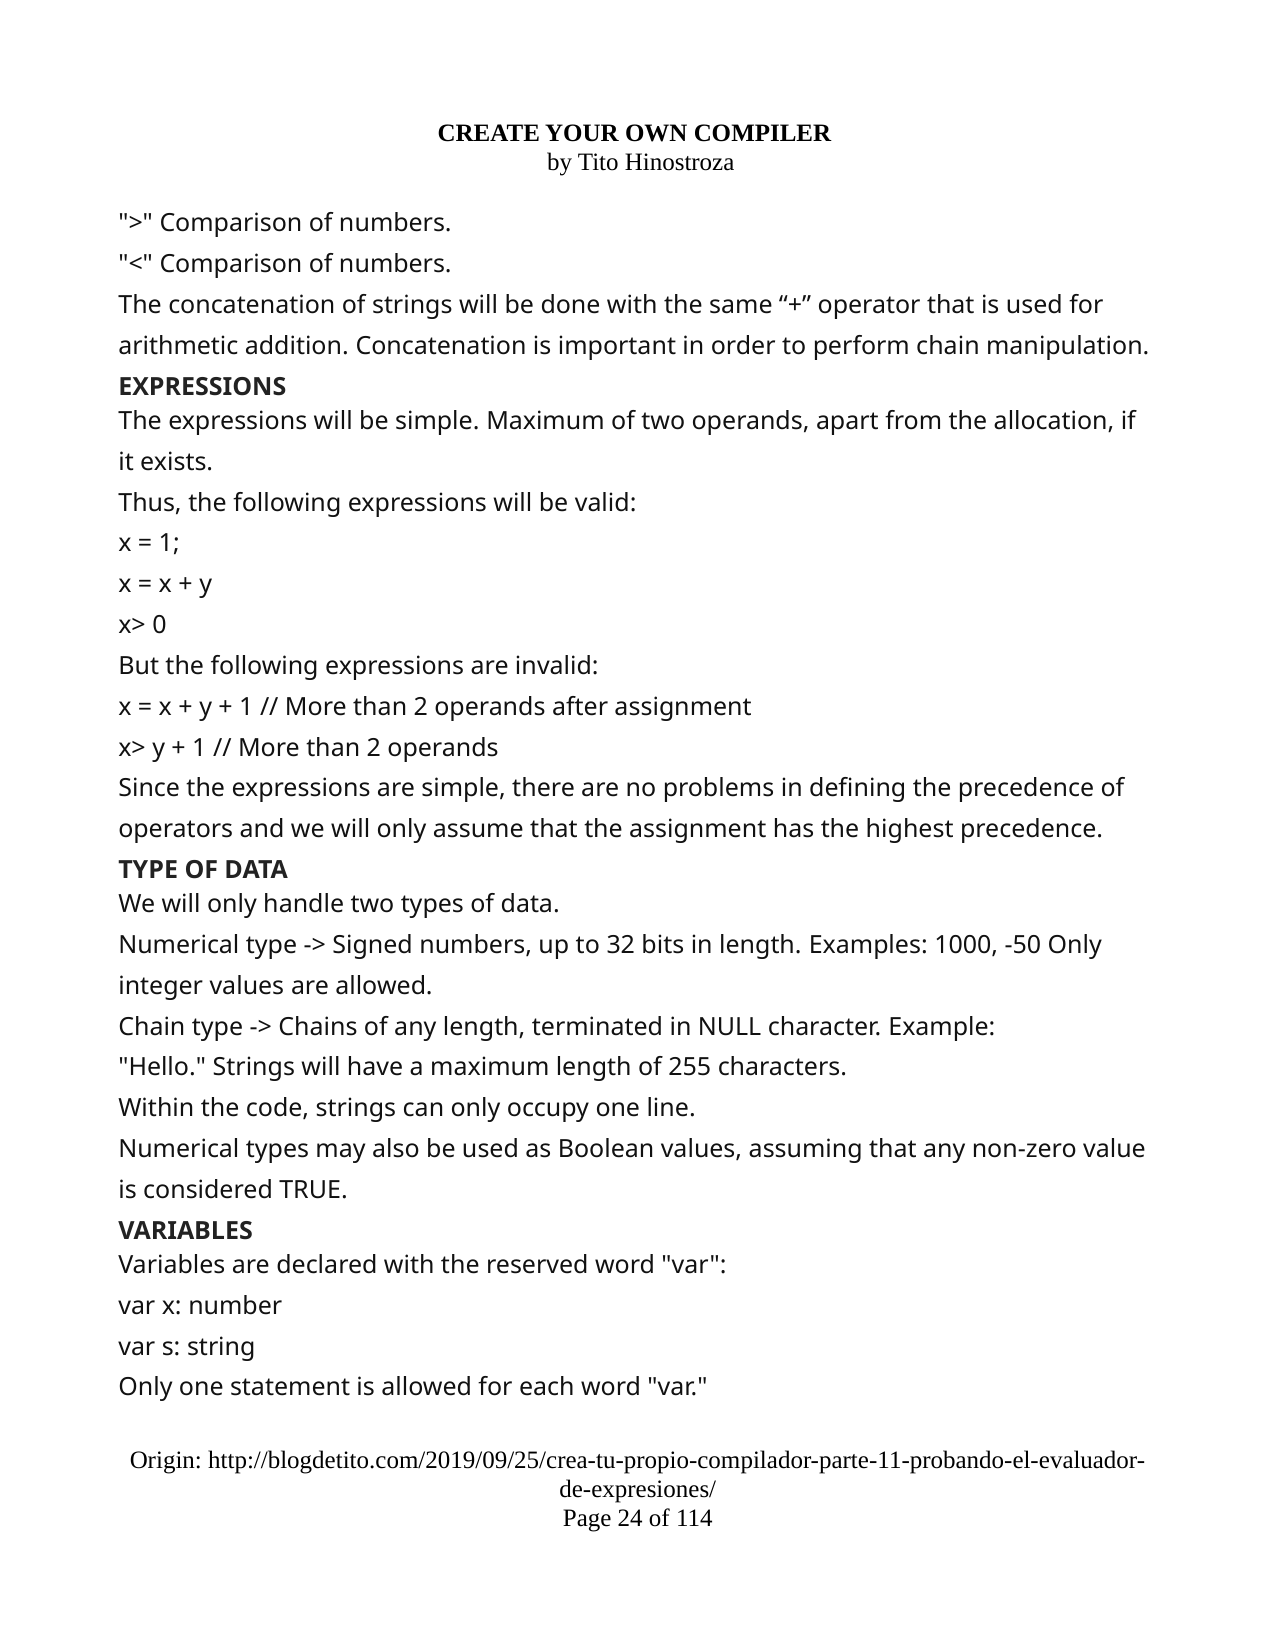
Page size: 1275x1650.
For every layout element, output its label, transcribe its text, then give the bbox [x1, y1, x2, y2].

subtitle TYPE OF DATA [118, 852, 1157, 886]
text We will only handle two types of data. [118, 886, 1157, 920]
subtitle EXPRESSIONS [118, 368, 1157, 402]
text x> 0 [118, 607, 1157, 641]
text x = x + y [118, 566, 1157, 600]
text Chain type -> Chains of any length, terminated in NULL character. Example: "Hello." Strings will have a maximum length of 255 characters. [118, 1008, 1157, 1083]
text ">" Comparison of numbers. [118, 205, 1157, 239]
text var s: string [118, 1328, 1157, 1362]
text Thus, the following expressions will be valid: [118, 484, 1157, 518]
text var x: number [118, 1287, 1157, 1321]
text x> y + 1 // More than 2 operands [118, 729, 1157, 763]
text Within the code, strings can only occupy one line. [118, 1090, 1157, 1124]
text x = x + y + 1 // More than 2 operands after assignment [118, 688, 1157, 722]
text x = 1; [118, 525, 1157, 559]
text But the following expressions are invalid: [118, 647, 1157, 682]
text The concatenation of strings will be done with the same “+” operator that is used for arithmetic addition. Concatenation is important in order to perform chain manipulation. [118, 287, 1157, 362]
text "<" Comparison of numbers. [118, 246, 1157, 280]
text Numerical type -> Signed numbers, up to 32 bits in length. Examples: 1000, -50 Only integer values ​​are allowed. [118, 927, 1157, 1001]
text Since the expressions are simple, there are no problems in defining the precedence of operators and we will only assume that the assignment has the highest precedence. [118, 770, 1157, 845]
text Variables are declared with the reserved word "var": [118, 1246, 1157, 1281]
text Only one statement is allowed for each word "var." [118, 1369, 1157, 1403]
subtitle VARIABLES [118, 1212, 1157, 1246]
text The expressions will be simple. Maximum of two operands, apart from the allocation, if it exists. [118, 402, 1157, 477]
text Numerical types may also be used as Boolean values, assuming that any non-zero value is considered TRUE. [118, 1131, 1157, 1206]
